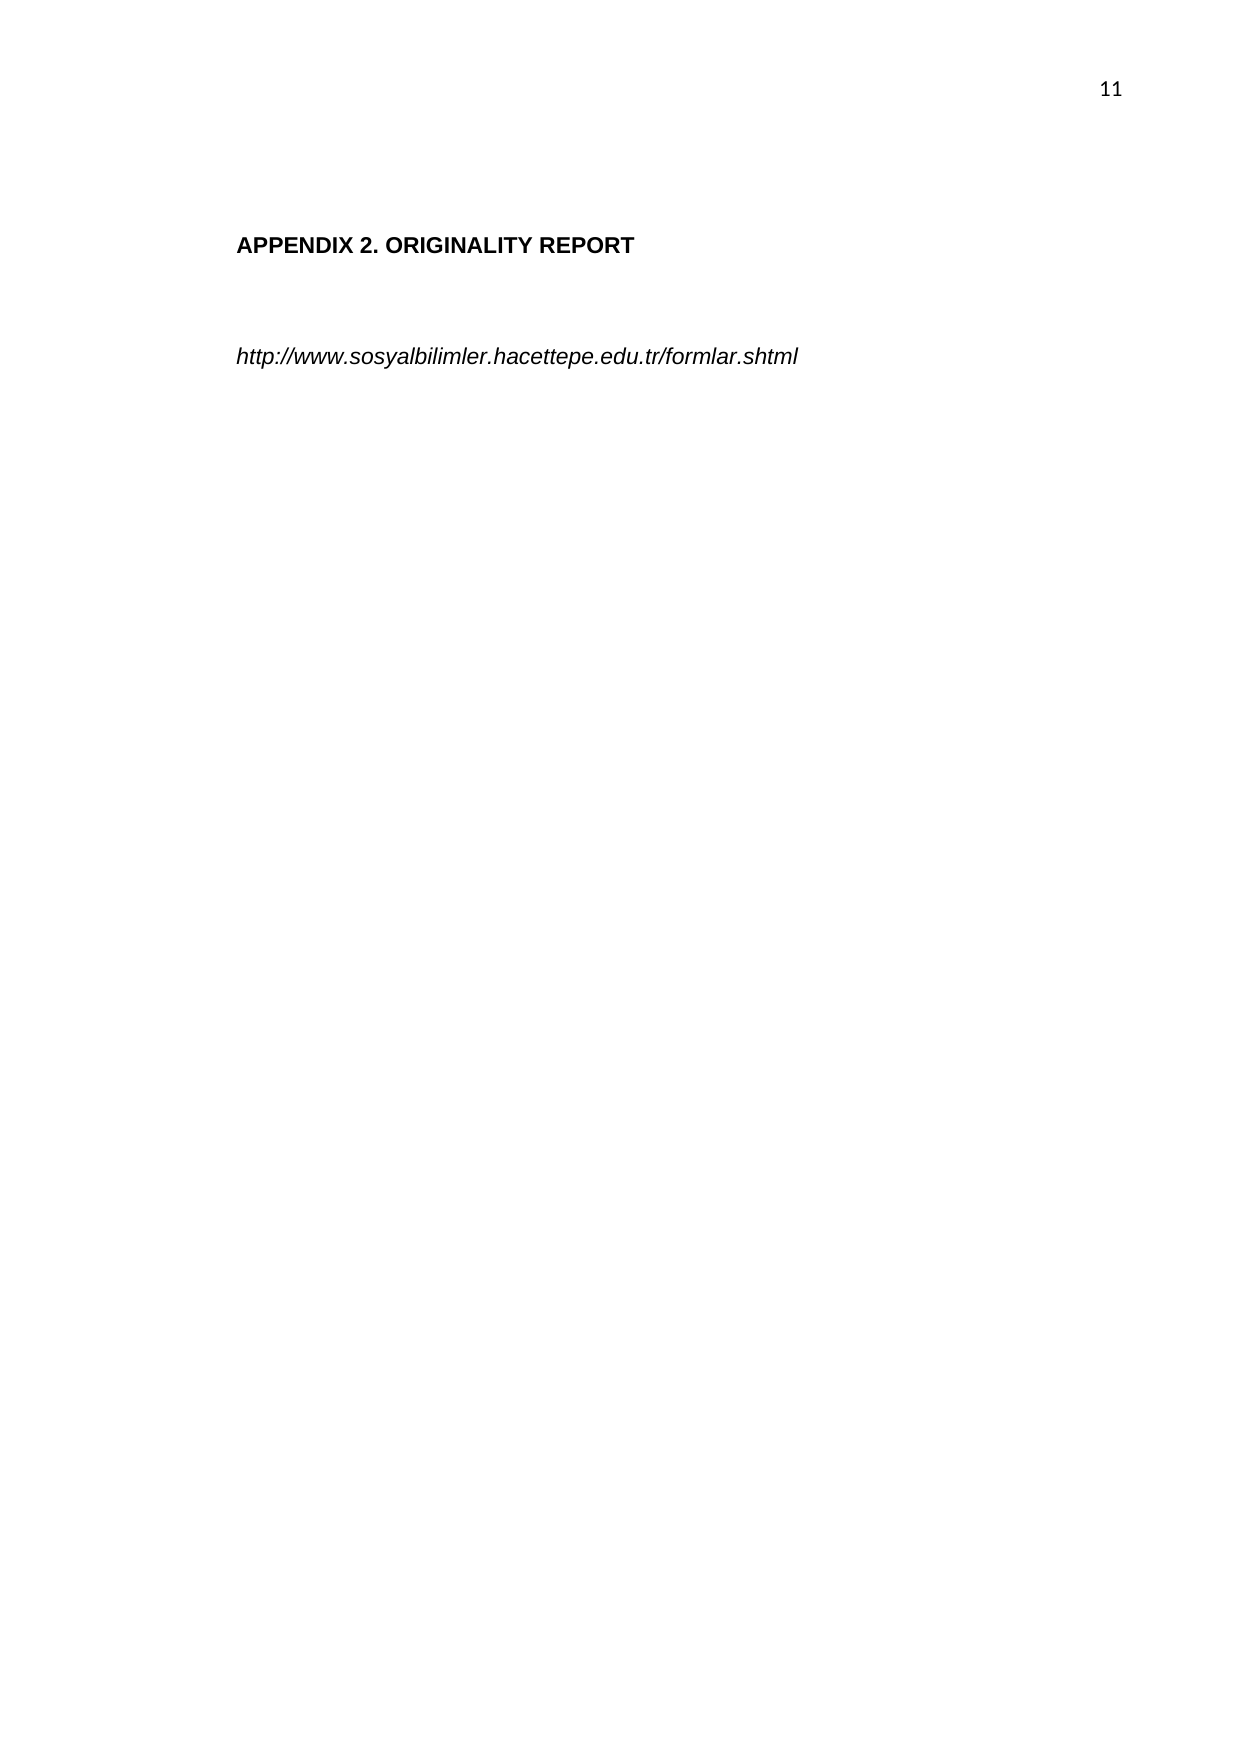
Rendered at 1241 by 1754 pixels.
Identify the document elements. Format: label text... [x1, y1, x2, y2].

subtitle APPENDIX 2. ORIGINALITY REPORT [236, 232, 1122, 259]
subtitle http://www.sosyalbilimler.hacettepe.edu.tr/formlar.shtml [236, 343, 1122, 369]
